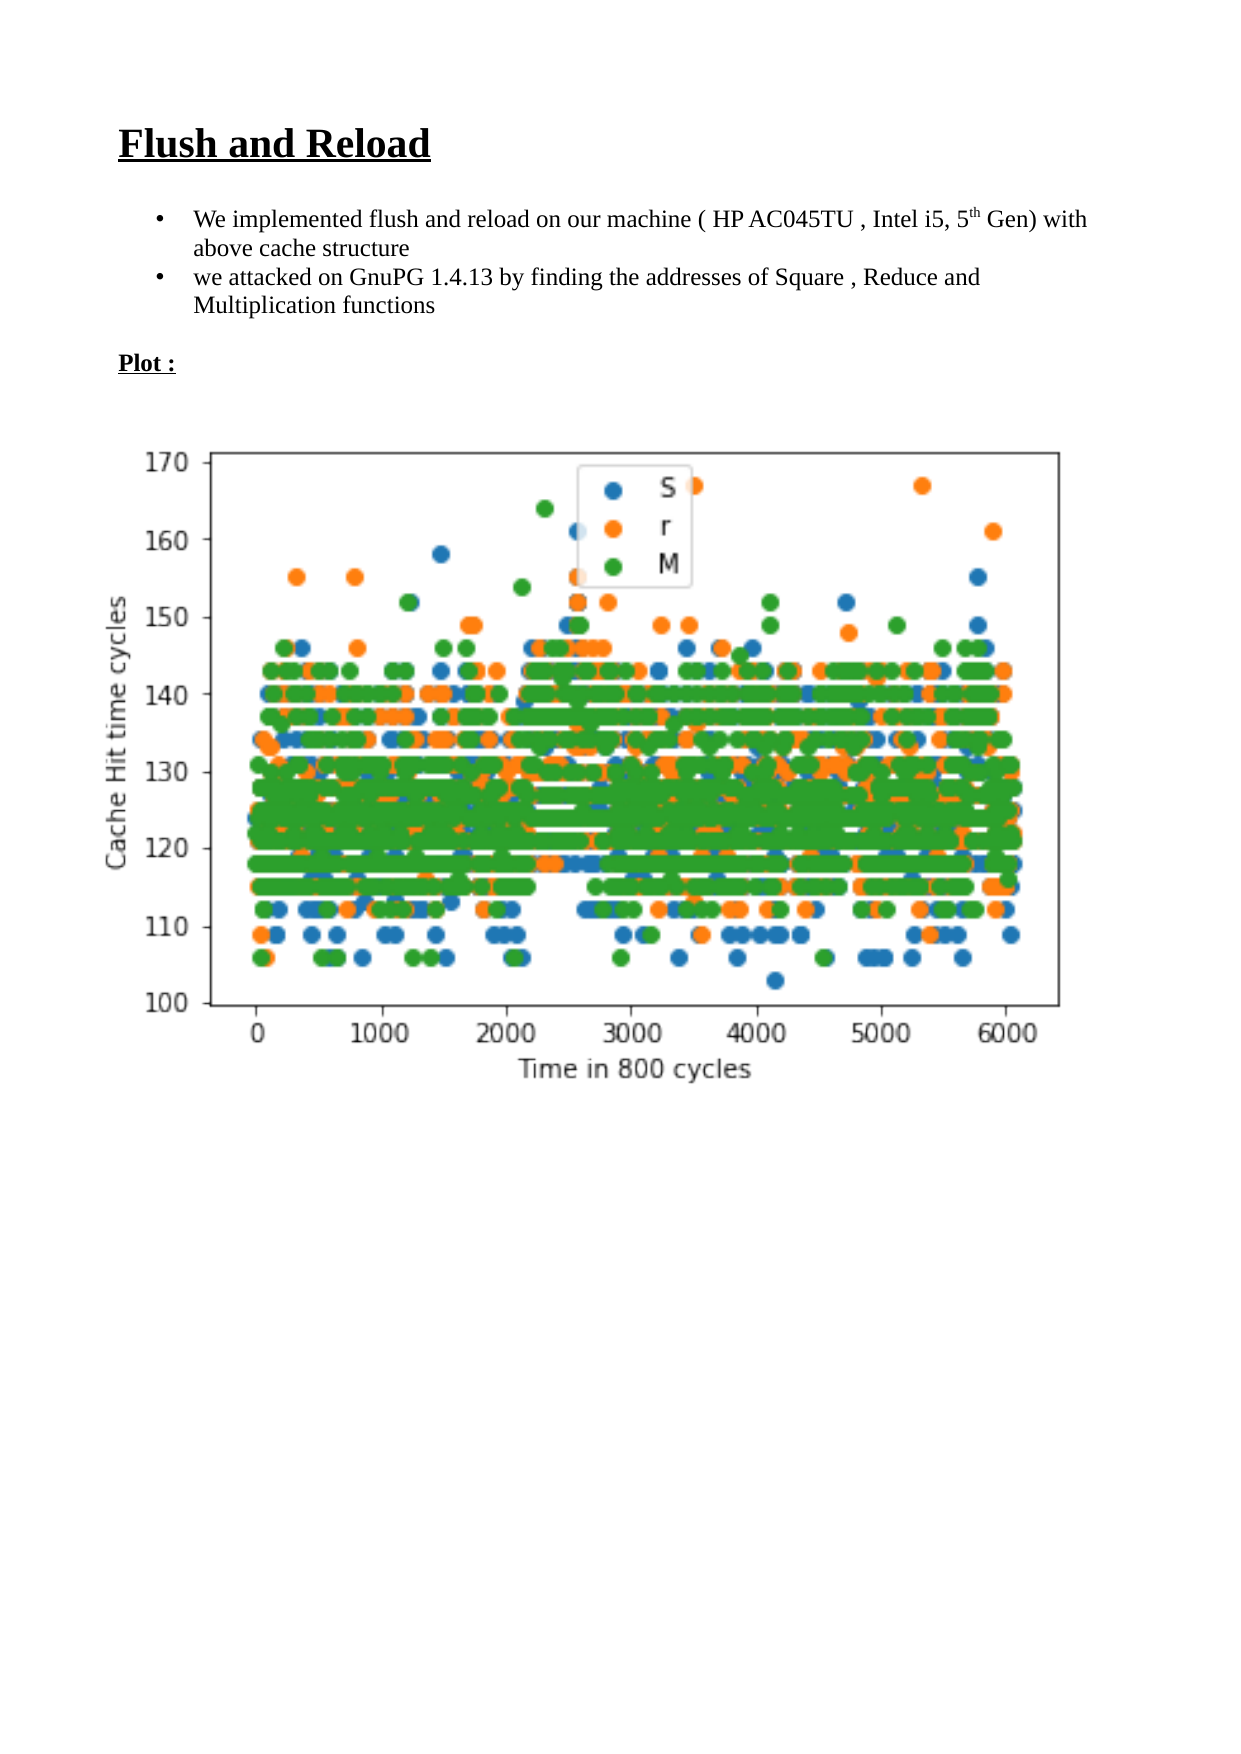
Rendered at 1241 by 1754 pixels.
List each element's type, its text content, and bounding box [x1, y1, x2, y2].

list We implemented flush and reload on our machine ( HP AC045TU , Intel i5, 5th Gen) with above cache structure [156, 204, 1122, 262]
list we attacked on GnuPG 1.4.13 by finding the addresses of Square , Reduce and Multiplication functions [156, 262, 1122, 319]
text Plot : [118, 348, 1122, 377]
picture [91, 427, 1084, 1102]
text Flush and Reload [118, 118, 1122, 166]
